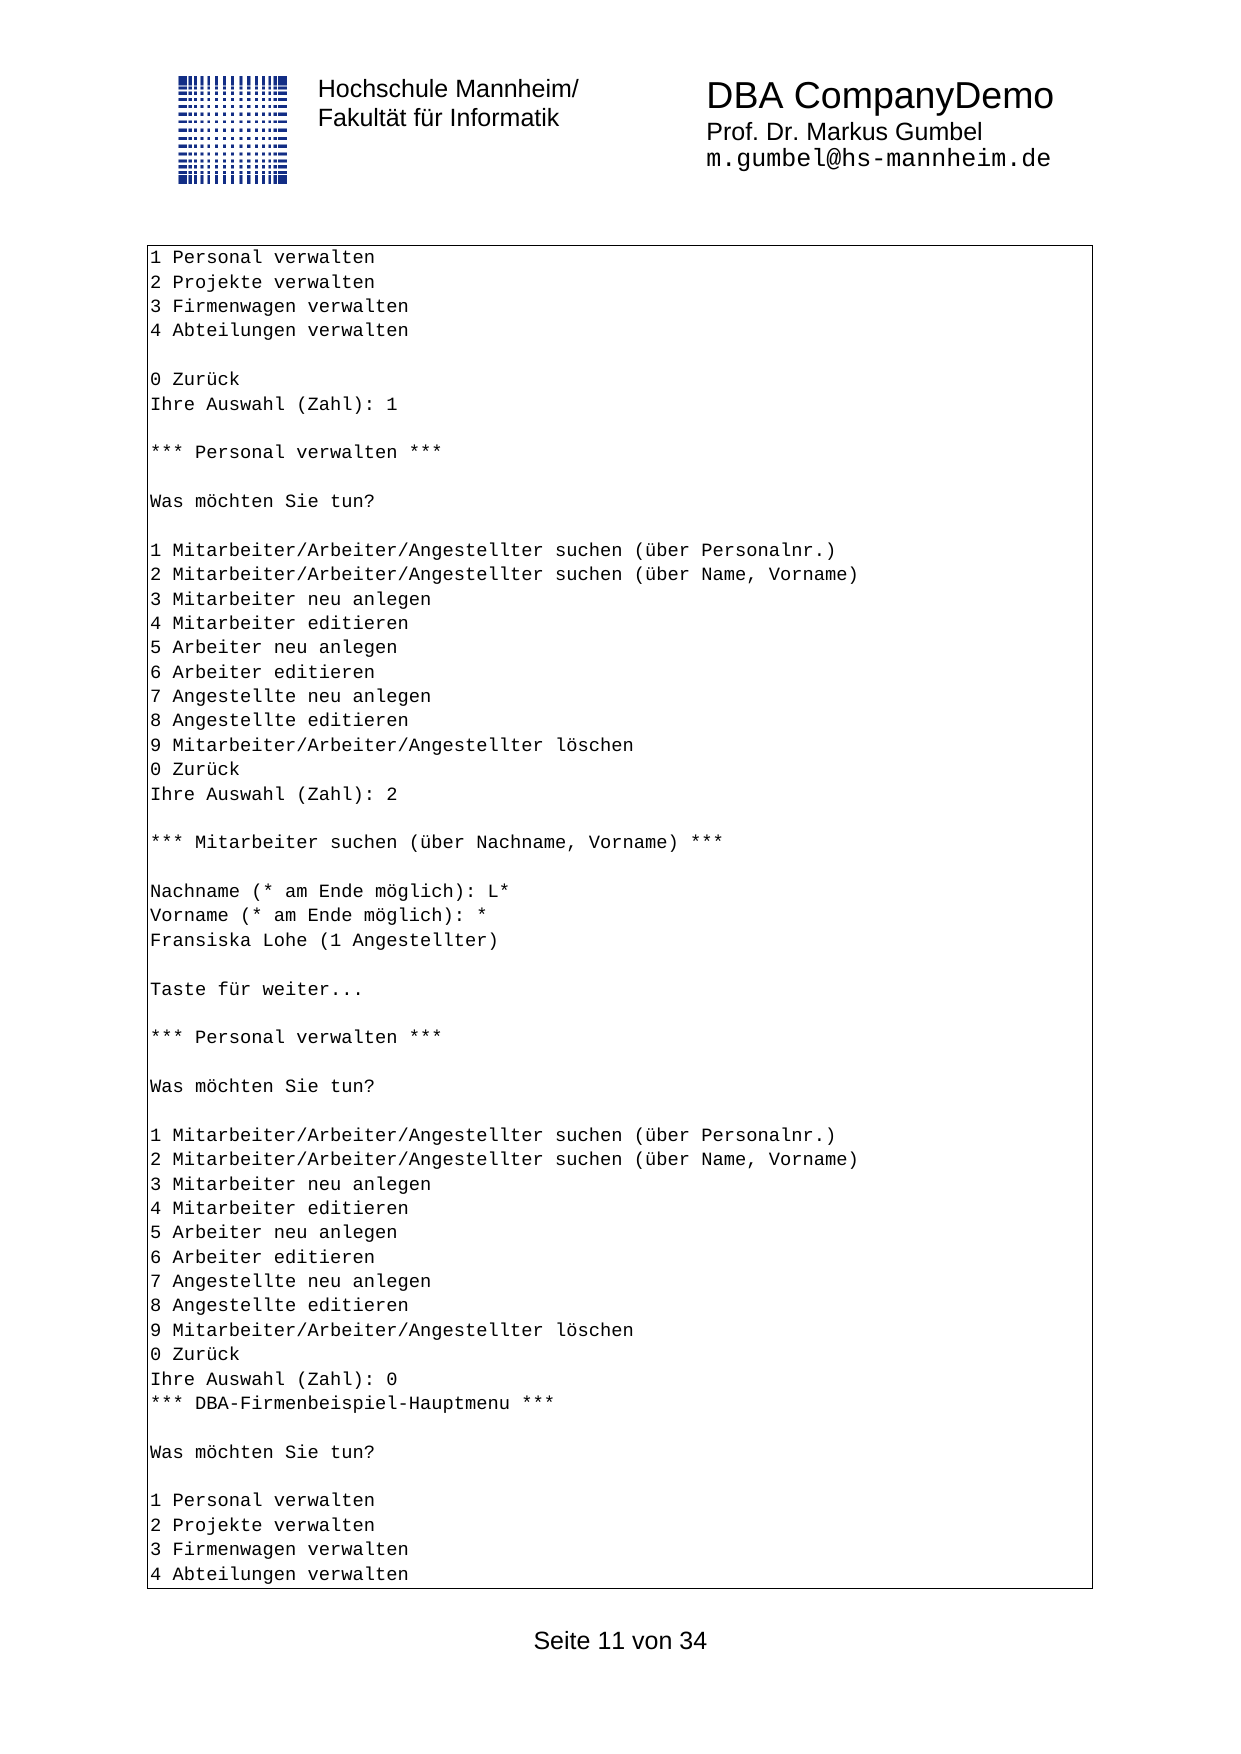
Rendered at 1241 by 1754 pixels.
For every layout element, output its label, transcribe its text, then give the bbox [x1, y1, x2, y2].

text Was möchten Sie tun? [148, 1074, 1092, 1098]
text 1 Personal verwalten [148, 246, 1092, 269]
text Taste für weiter... [148, 976, 1092, 1001]
text 8 Angestellte editieren [148, 1293, 1092, 1317]
text *** Personal verwalten *** [148, 440, 1092, 464]
text 3 Firmenwagen verwalten [148, 294, 1092, 318]
text Vorname (* am Ende möglich): * [148, 903, 1092, 927]
text 0 Zurück [148, 367, 1092, 391]
text 0 Zurück [148, 757, 1092, 781]
text 9 Mitarbeiter/Arbeiter/Angestellter löschen [148, 732, 1092, 757]
text 4 Abteilungen verwalten [148, 1561, 1092, 1588]
text 9 Mitarbeiter/Arbeiter/Angestellter löschen [148, 1317, 1092, 1342]
text 2 Projekte verwalten [148, 1512, 1092, 1537]
text 1 Mitarbeiter/Arbeiter/Angestellter suchen (über Personalnr.) [148, 1122, 1092, 1147]
text 2 Mitarbeiter/Arbeiter/Angestellter suchen (über Name, Vorname) [148, 562, 1092, 586]
text 3 Mitarbeiter neu anlegen [148, 586, 1092, 611]
text 3 Mitarbeiter neu anlegen [148, 1171, 1092, 1196]
text 1 Personal verwalten [148, 1488, 1092, 1512]
text 4 Abteilungen verwalten [148, 318, 1092, 342]
text 6 Arbeiter editieren [148, 1244, 1092, 1269]
text Was möchten Sie tun? [148, 1439, 1092, 1464]
text Nachname (* am Ende möglich): L* [148, 879, 1092, 903]
text *** DBA-Firmenbeispiel-Hauptmenu *** [148, 1391, 1092, 1415]
text 2 Mitarbeiter/Arbeiter/Angestellter suchen (über Name, Vorname) [148, 1147, 1092, 1171]
text 1 Mitarbeiter/Arbeiter/Angestellter suchen (über Personalnr.) [148, 537, 1092, 562]
text Fransiska Lohe (1 Angestellter) [148, 927, 1092, 952]
text 7 Angestellte neu anlegen [148, 684, 1092, 708]
text Was möchten Sie tun? [148, 489, 1092, 513]
text Ihre Auswahl (Zahl): 1 [148, 391, 1092, 416]
text 2 Projekte verwalten [148, 269, 1092, 294]
text 6 Arbeiter editieren [148, 659, 1092, 684]
text Ihre Auswahl (Zahl): 0 [148, 1366, 1092, 1391]
text *** Personal verwalten *** [148, 1025, 1092, 1049]
text 8 Angestellte editieren [148, 708, 1092, 732]
text 4 Mitarbeiter editieren [148, 611, 1092, 635]
text 3 Firmenwagen verwalten [148, 1537, 1092, 1561]
text Ihre Auswahl (Zahl): 2 [148, 781, 1092, 806]
text 4 Mitarbeiter editieren [148, 1196, 1092, 1220]
text 5 Arbeiter neu anlegen [148, 635, 1092, 659]
picture [176, 73, 289, 185]
text 5 Arbeiter neu anlegen [148, 1220, 1092, 1244]
text 7 Angestellte neu anlegen [148, 1269, 1092, 1293]
text *** Mitarbeiter suchen (über Nachname, Vorname) *** [148, 830, 1092, 854]
text 0 Zurück [148, 1342, 1092, 1366]
